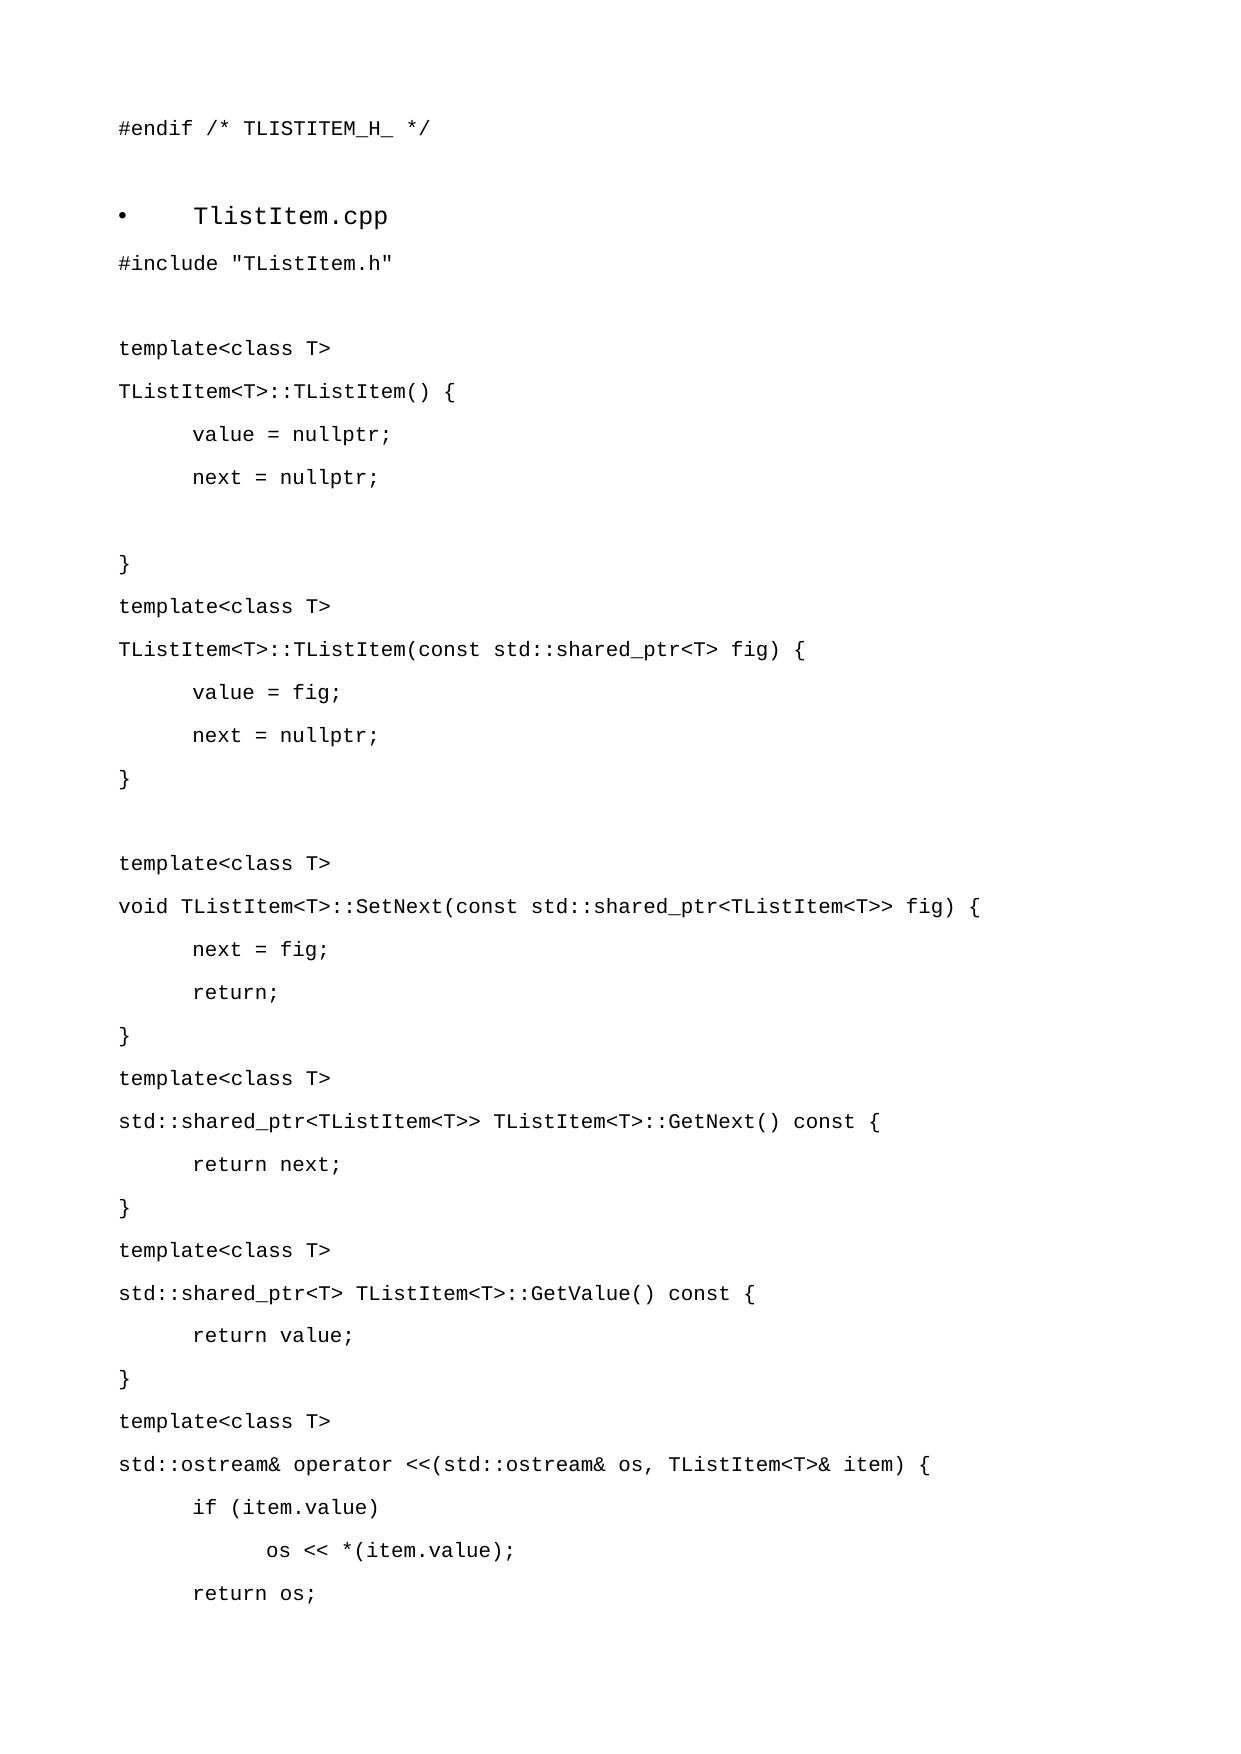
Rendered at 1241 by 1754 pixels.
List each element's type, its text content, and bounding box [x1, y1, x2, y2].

text template<class T> [118, 596, 1122, 619]
text TListItem<T>::TListItem() { [118, 381, 1122, 405]
text } [118, 1368, 1122, 1392]
text if (item.value) [118, 1497, 1122, 1521]
text next = nullptr; [118, 467, 1122, 491]
text next = fig; [118, 939, 1122, 963]
text } [118, 1025, 1122, 1049]
text template<class T> [118, 1411, 1122, 1435]
text std::ostream& operator <<(std::ostream& os, TListItem<T>& item) { [118, 1454, 1122, 1478]
text value = fig; [118, 682, 1122, 705]
text return; [118, 982, 1122, 1006]
text template<class T> [118, 338, 1122, 362]
text std::shared_ptr<TListItem<T>> TListItem<T>::GetNext() const { [118, 1111, 1122, 1134]
text os << *(item.value); [118, 1540, 1122, 1564]
text } [118, 553, 1122, 577]
text } [118, 767, 1122, 791]
text return os; [118, 1583, 1122, 1607]
text std::shared_ptr<T> TListItem<T>::GetValue() const { [118, 1282, 1122, 1306]
text #include "TListItem.h" [118, 252, 1122, 276]
text TListItem<T>::TListItem(const std::shared_ptr<T> fig) { [118, 639, 1122, 662]
text template<class T> [118, 1239, 1122, 1263]
text template<class T> [118, 1068, 1122, 1092]
text template<class T> [118, 853, 1122, 877]
text } [118, 1197, 1122, 1220]
text void TListItem<T>::SetNext(const std::shared_ptr<TListItem<T>> fig) { [118, 896, 1122, 920]
text return value; [118, 1325, 1122, 1349]
text next = nullptr; [118, 724, 1122, 748]
text #endif /* TLISTITEM_H_ */ [118, 118, 1122, 142]
list TlistItem.cpp [118, 204, 1122, 232]
text value = nullptr; [118, 424, 1122, 448]
text return next; [118, 1154, 1122, 1177]
